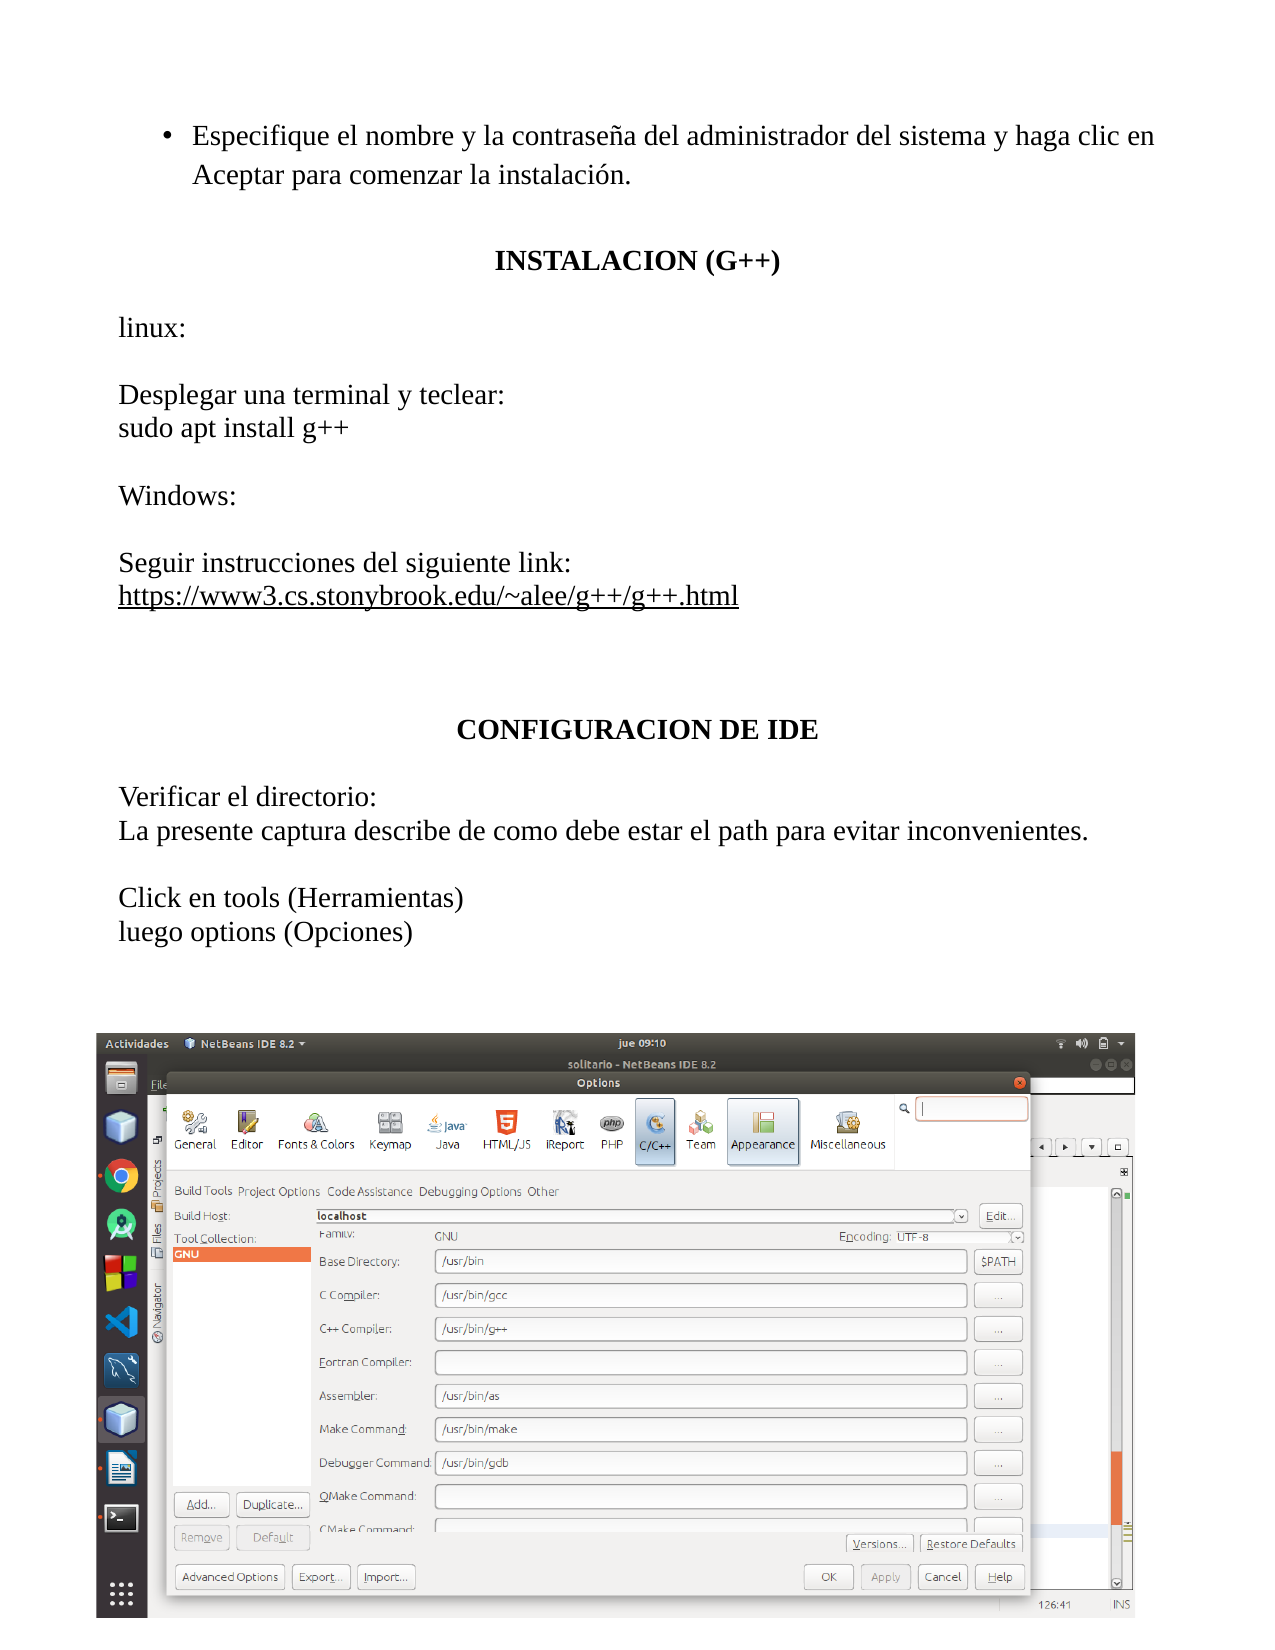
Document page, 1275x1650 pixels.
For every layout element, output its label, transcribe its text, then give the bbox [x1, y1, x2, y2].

list Especifique el nombre y la contraseña del administrador del sistema y haga clic en Aceptar para comenzar la instalación. [162, 118, 1157, 190]
text Windows: [118, 478, 1157, 511]
text INSTALACION (G++) [118, 243, 1157, 276]
text luego options (Opciones) [118, 914, 1157, 947]
text linux: [118, 310, 1157, 343]
text https://www3.cs.stonybrook.edu/~alee/g++/g++.html [118, 578, 1157, 612]
text Verificar el directorio: [118, 779, 1157, 813]
text La presente captura describe de como debe estar el path para evitar inconvenientes. [118, 813, 1157, 847]
text Desplegar una terminal y teclear: [118, 377, 1157, 411]
text Seguir instrucciones del siguiente link: [118, 545, 1157, 578]
text sudo apt install g++ [118, 411, 1157, 444]
text Click en tools (Herramientas) [118, 880, 1157, 914]
picture [96, 1033, 1136, 1618]
text CONFIGURACION DE IDE [118, 712, 1157, 746]
